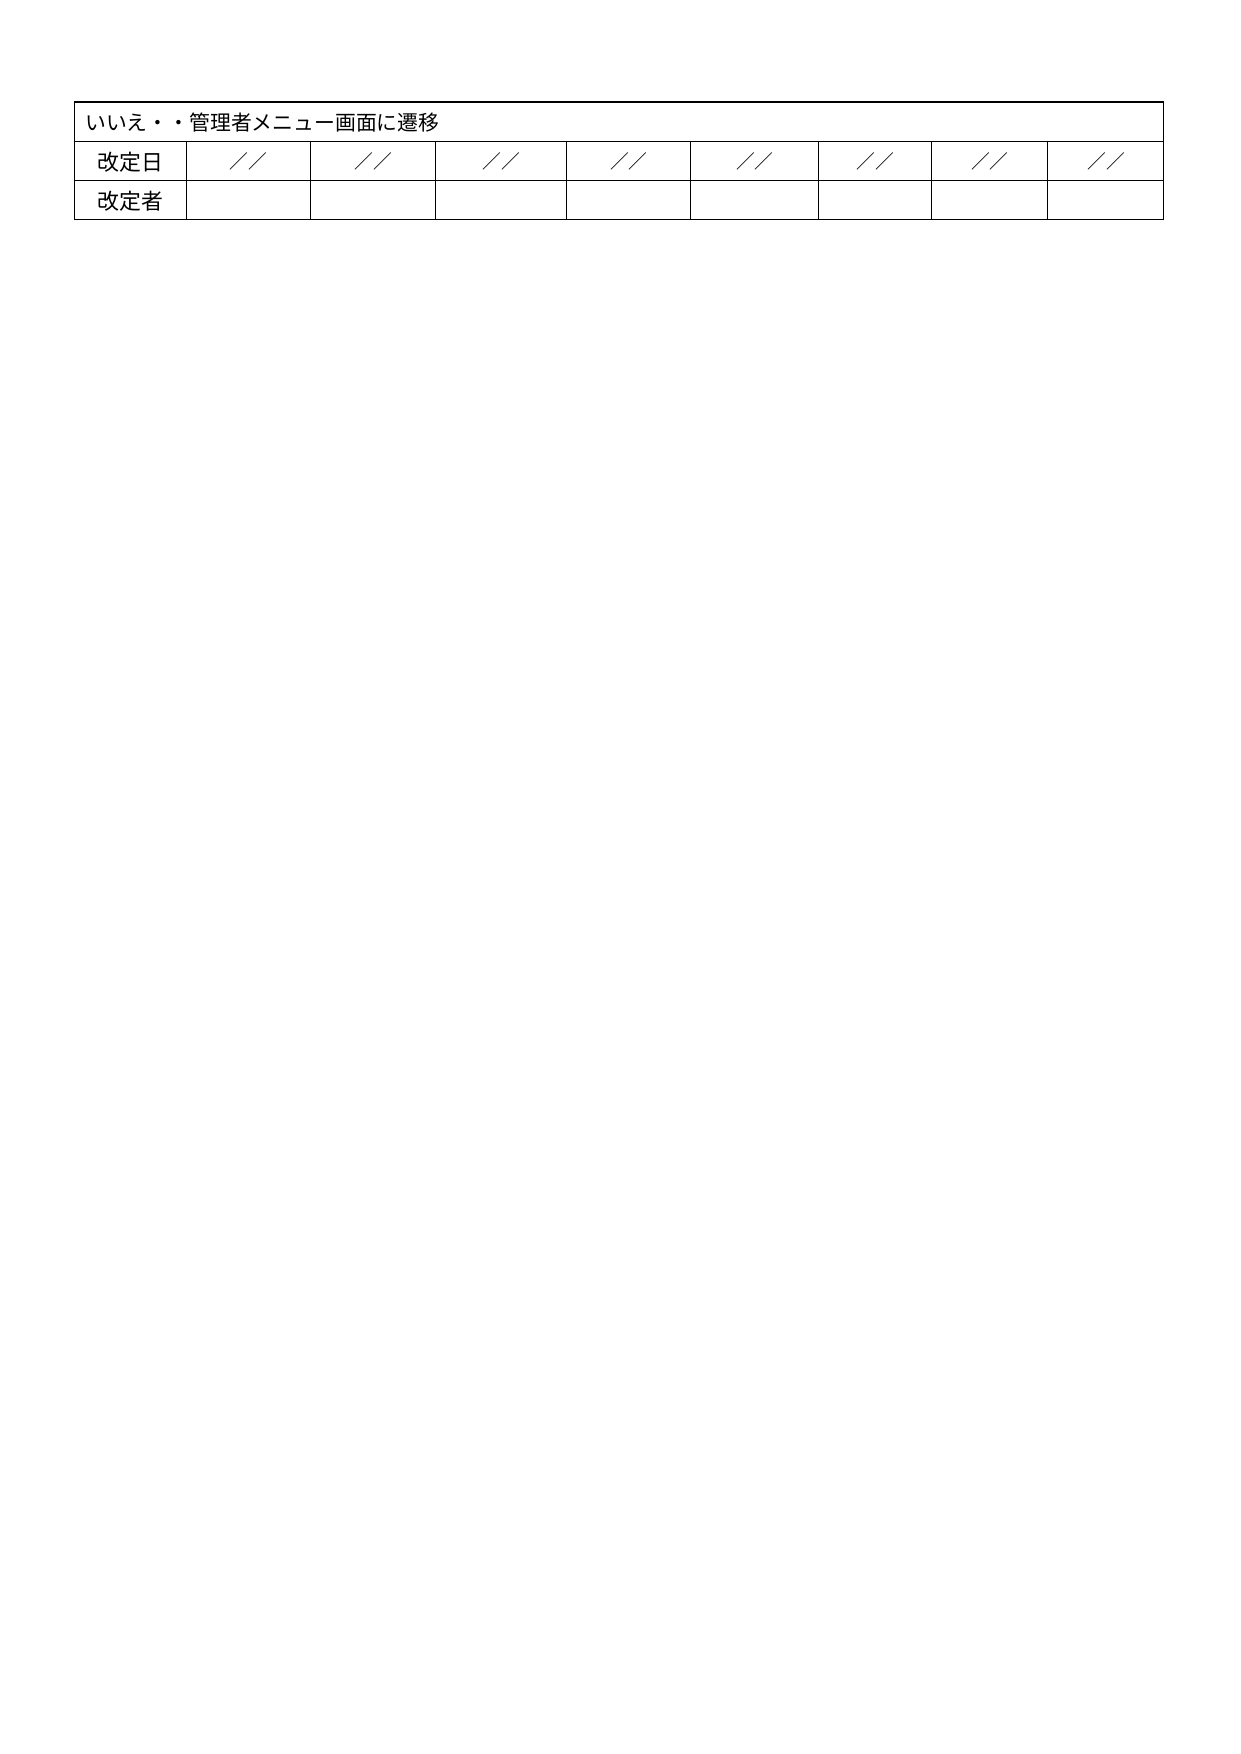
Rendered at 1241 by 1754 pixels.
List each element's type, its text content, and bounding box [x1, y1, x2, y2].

table_cell [932, 181, 1047, 219]
table_cell ／／ [691, 142, 818, 179]
table_cell [311, 181, 435, 219]
table_cell いいえ・・管理者メニュー画面に遷移 [75, 103, 1163, 141]
table_cell ／／ [436, 142, 566, 179]
table_cell [436, 181, 566, 219]
table_cell [1048, 181, 1163, 219]
table_cell ／／ [932, 142, 1047, 179]
table_cell ／／ [187, 142, 310, 179]
table_cell ／／ [567, 142, 690, 179]
table_cell ／／ [311, 142, 435, 179]
table_cell 改定者 [75, 181, 186, 219]
table_cell [187, 181, 310, 219]
table_cell [567, 181, 690, 219]
table_cell [691, 181, 818, 219]
table_cell ／／ [819, 142, 931, 179]
table_cell 改定日 [75, 142, 186, 179]
table_cell [819, 181, 931, 219]
table_cell ／／ [1048, 142, 1163, 179]
